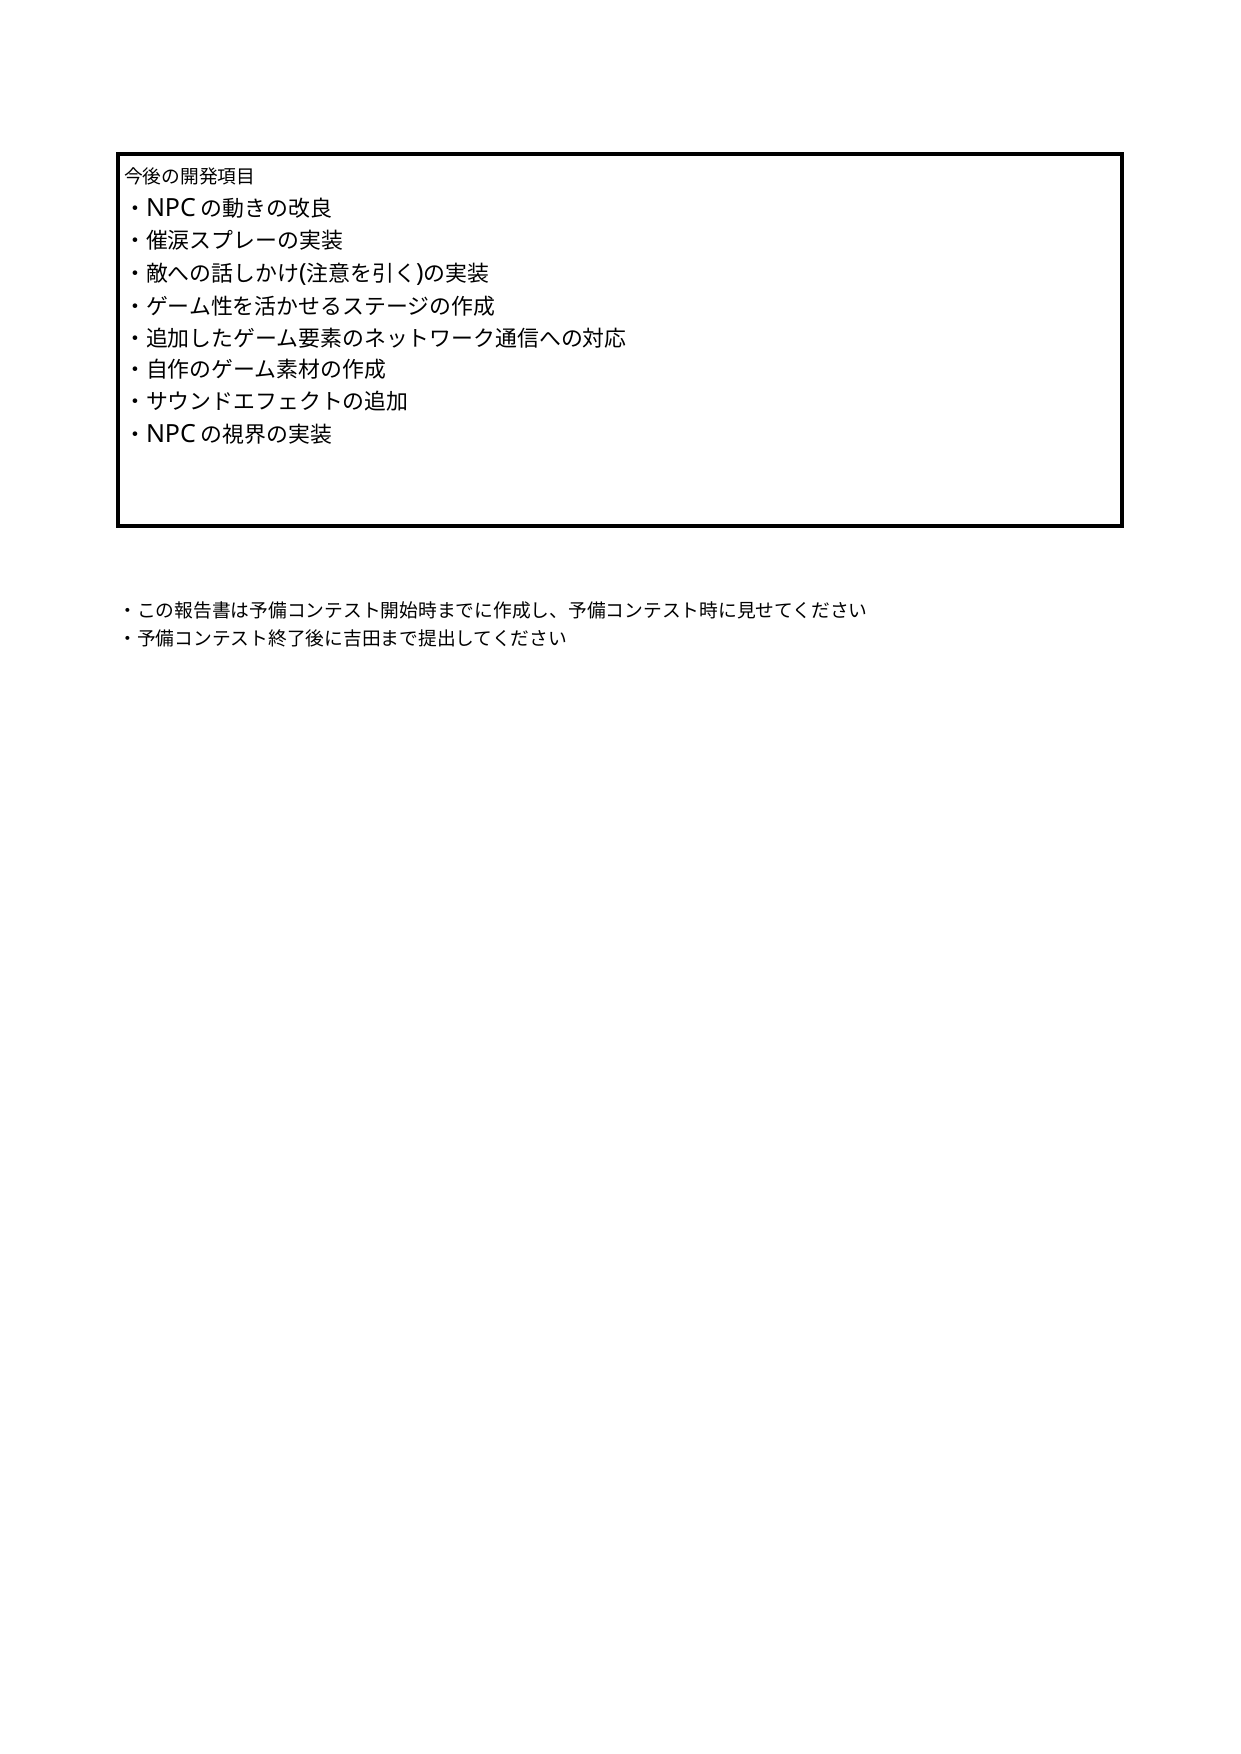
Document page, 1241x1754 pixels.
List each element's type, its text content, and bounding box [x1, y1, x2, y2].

text ・予備コンテスト終了後に吉田まで提出してください [118, 623, 1122, 650]
text ・この報告書は予備コンテスト開始時までに作成し、予備コンテスト時に見せてください [118, 596, 1122, 623]
table_header 今後の開発項目 ・NPCの動きの改良 ・催涙スプレーの実装 ・敵への話しかけ(注意を引く)の実装 ・ゲーム性を活かせるステージの作成 ・追加したゲーム要素のネットワーク通信への対応 ・自作のゲーム素材の作成 ・サウンドエフェクトの追加 ・NPCの視界の実装 [120, 156, 1120, 524]
